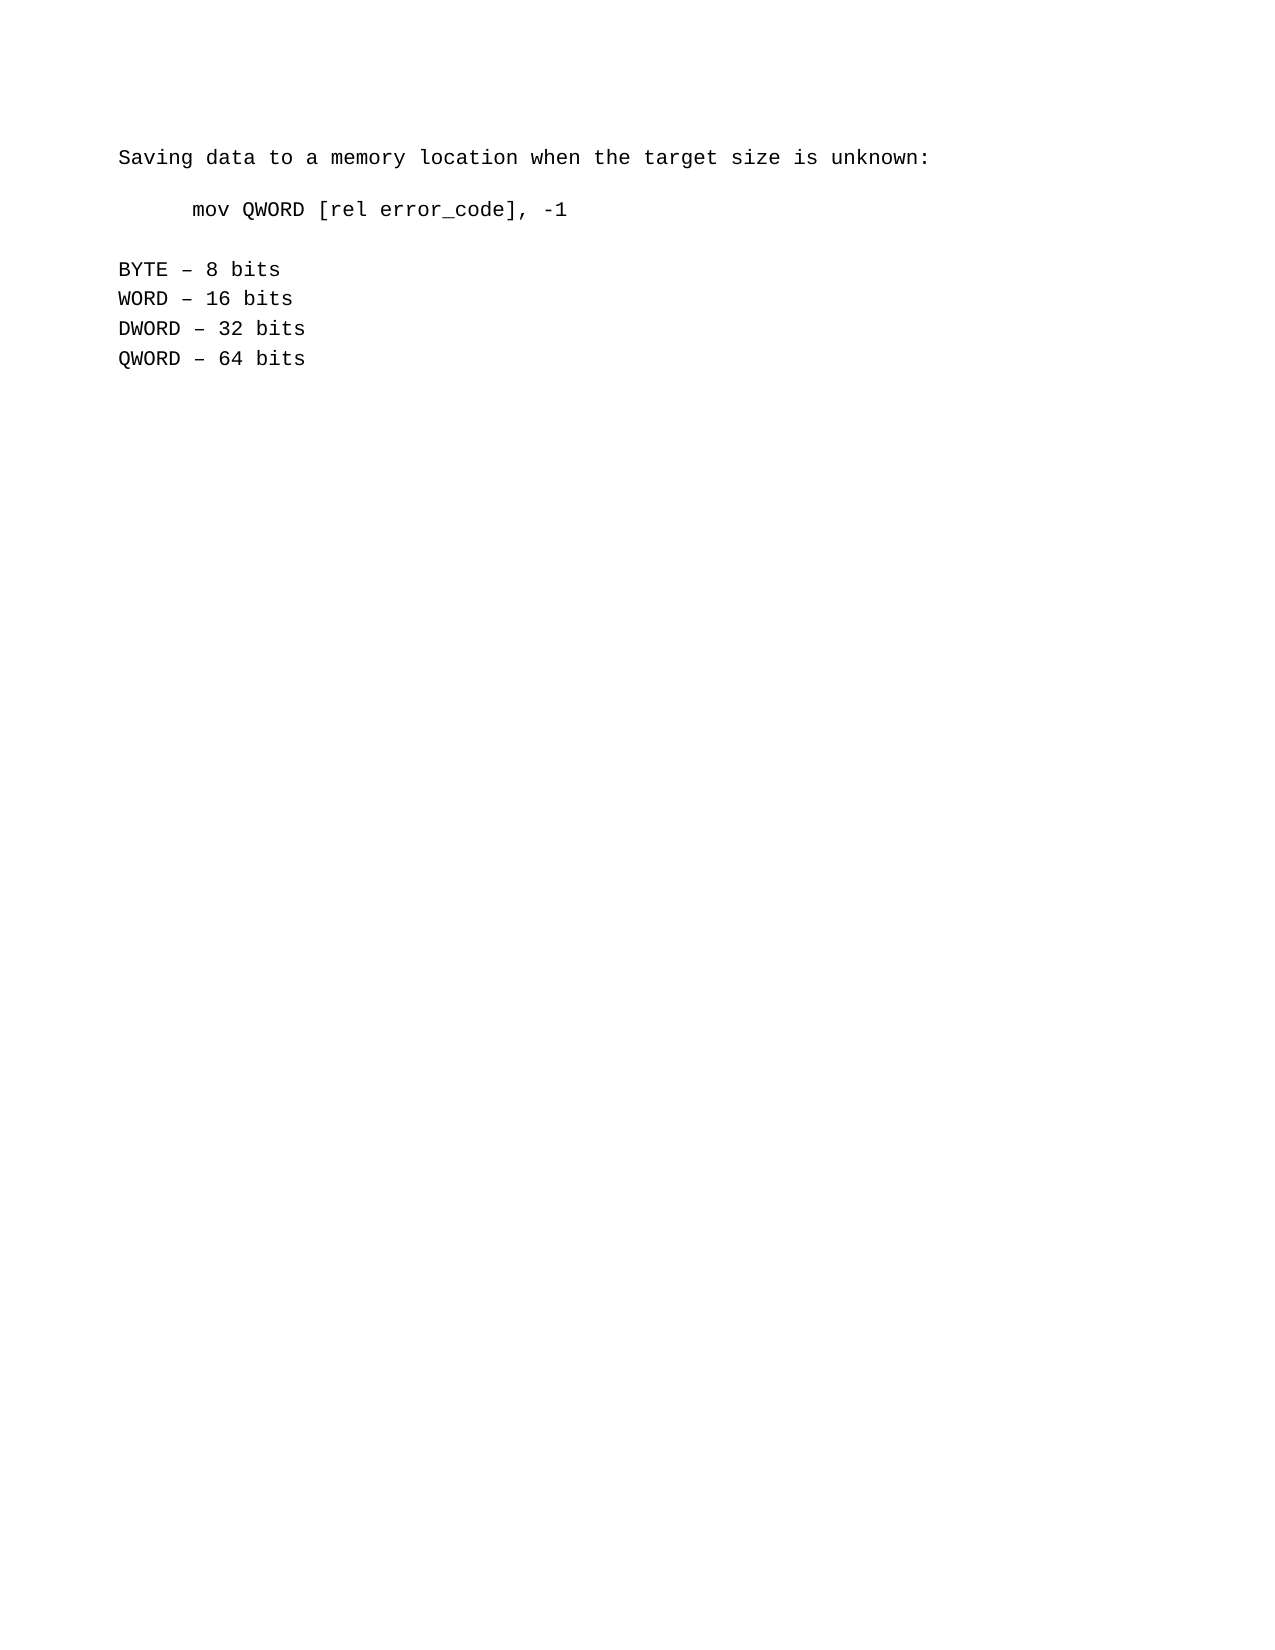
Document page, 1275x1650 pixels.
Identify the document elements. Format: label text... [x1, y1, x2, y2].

text DWORD – 32 bits [118, 312, 1157, 342]
text QWORD – 64 bits [118, 342, 1157, 371]
text WORD – 16 bits [118, 282, 1157, 312]
text BYTE – 8 bits [118, 253, 1157, 282]
text Saving data to a memory location when the target size is unknown: [118, 147, 1157, 171]
text mov QWORD [rel error_code], -1 [118, 199, 1157, 223]
